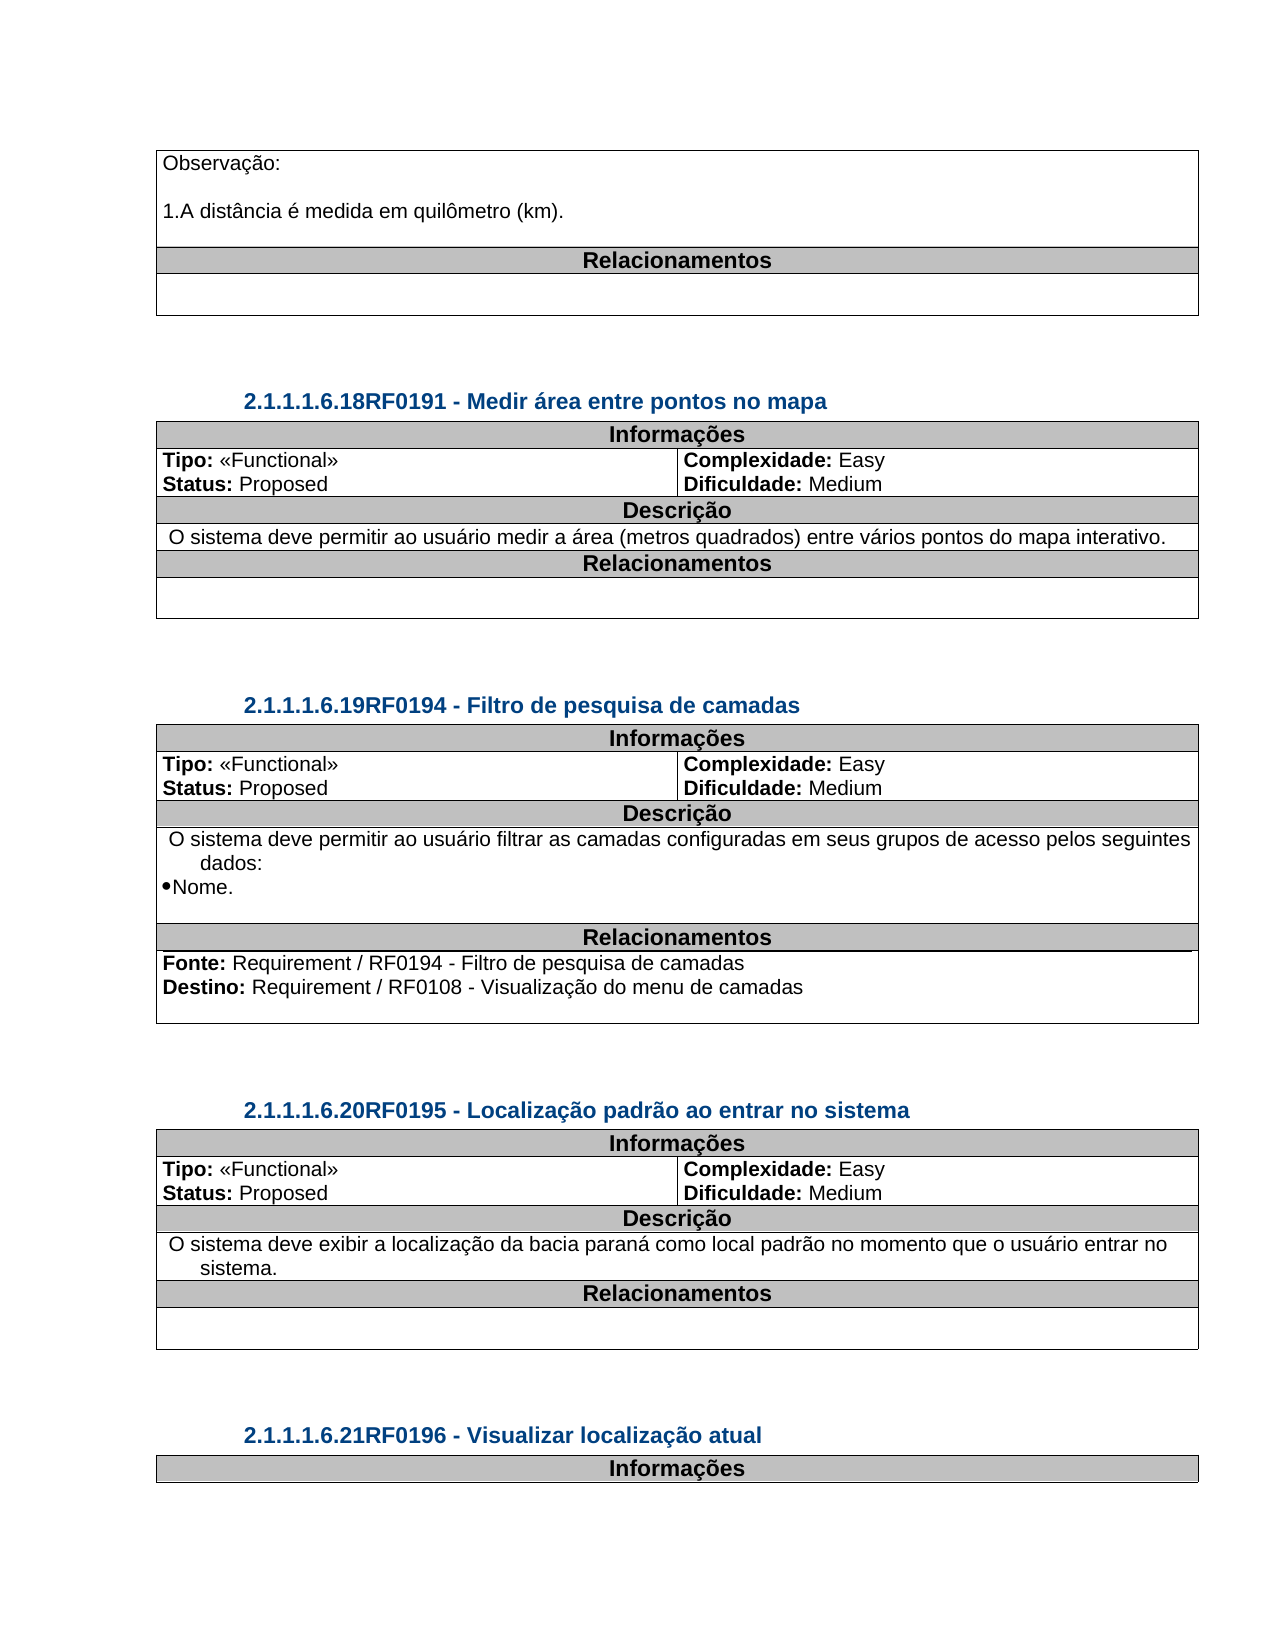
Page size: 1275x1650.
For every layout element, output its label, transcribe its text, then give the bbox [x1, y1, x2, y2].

table_cell Descrição [157, 497, 1198, 523]
list RF0191 - Medir área entre pontos no mapa [244, 388, 1125, 415]
table_cell [157, 274, 1198, 315]
table_cell Descrição [157, 1206, 1198, 1231]
table_cell Relacionamentos [157, 248, 1198, 273]
table_cell Complexidade: Easy Dificuldade: Medium [678, 752, 1198, 799]
table_cell Relacionamentos [157, 1281, 1198, 1307]
list RF0194 - Filtro de pesquisa de camadas [244, 692, 1125, 718]
table_header Informações [157, 1456, 1198, 1481]
table_cell [1192, 951, 1198, 1023]
table_cell Descrição [157, 801, 1198, 826]
table_cell O sistema deve permitir ao usuário filtrar as camadas configuradas em seus grupos de acesso pelos seguintes dados: Nome. [157, 828, 1198, 923]
table_header Informações [157, 1130, 1198, 1156]
table_cell Complexidade: Easy Dificuldade: Medium [678, 1157, 1198, 1204]
table_cell O sistema deve permitir ao usuário medir a área (metros quadrados) entre vários pontos do mapa interativo. [157, 524, 1198, 550]
table_header Fonte: Requirement / RF0194 - Filtro de pesquisa de camadas Destino: Requirement / RF0108 - Visualização do menu de camadas [163, 952, 1192, 1023]
table_cell Relacionamentos [157, 551, 1198, 577]
table_cell Tipo: «Functional» Status: Proposed [157, 752, 677, 799]
table_cell Tipo: «Functional» Status: Proposed [157, 1157, 677, 1204]
table_cell [157, 578, 1198, 618]
list RF0195 - Localização padrão ao entrar no sistema [244, 1097, 1125, 1123]
table_cell Tipo: «Functional» Status: Proposed [157, 449, 677, 496]
list RF0196 - Visualizar localização atual [244, 1422, 1125, 1448]
table_cell O sistema deve permitir ao usuário medir a distância entre vários pontos do mapa interativo. Observação: A distância é medida em quilômetro (km). [157, 151, 1198, 246]
table_cell Complexidade: Easy Dificuldade: Medium [678, 449, 1198, 496]
table_cell [157, 951, 163, 1023]
table_cell [157, 1308, 1198, 1348]
table_cell O sistema deve exibir a localização da bacia paraná como local padrão no momento que o usuário entrar no sistema. [157, 1233, 1198, 1280]
table_cell Relacionamentos [157, 924, 1198, 950]
table_header Informações [157, 725, 1198, 751]
table_header Informações [157, 422, 1198, 448]
